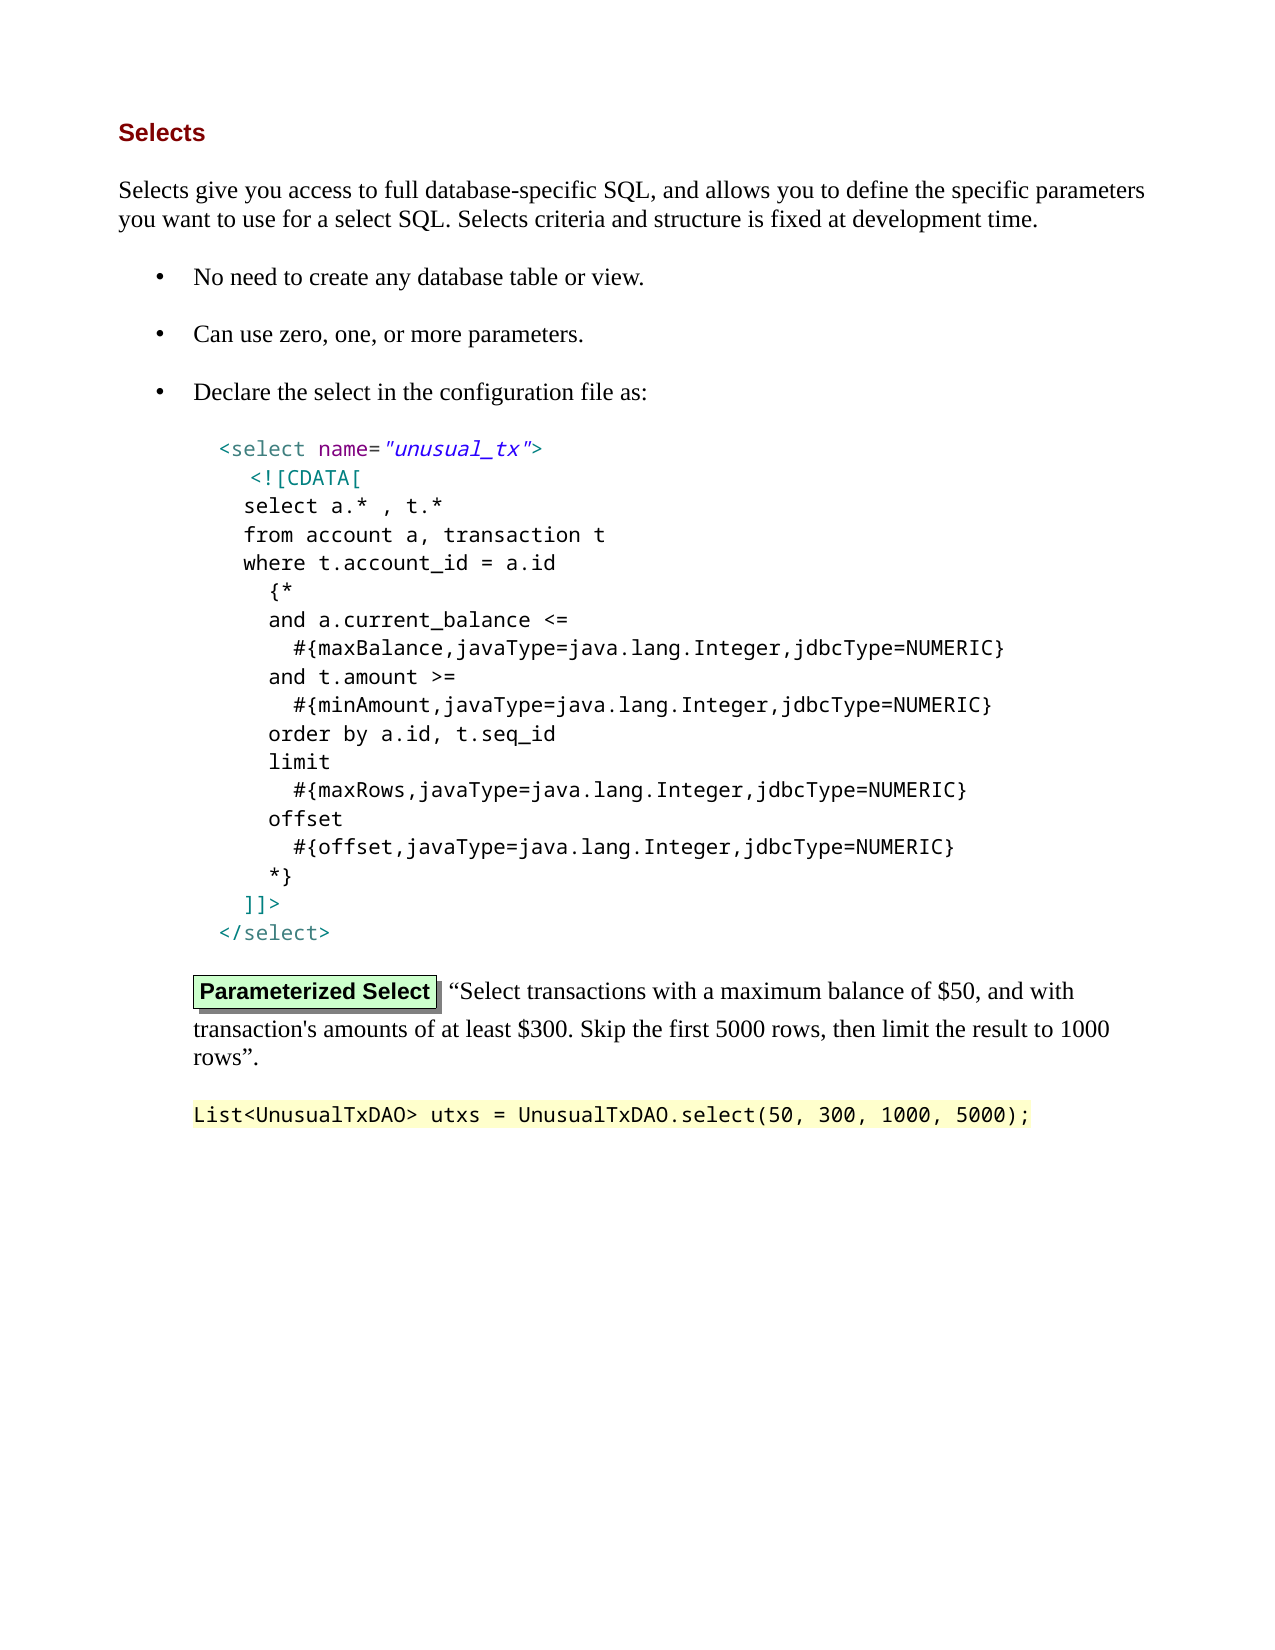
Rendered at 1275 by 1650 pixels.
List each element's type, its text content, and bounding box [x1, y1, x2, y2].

text ]]> [193, 889, 1157, 918]
text <select name="unusual_tx"> [193, 434, 1157, 463]
text and t.amount >= [193, 662, 1157, 690]
text Selects give you access to full database-specific SQL, and allows you to define the specific parameters you want to use for a select SQL. Selects criteria and structure is fixed at development time. [118, 176, 1157, 233]
text Parameterized Select “Select transactions with a maximum balance of $50, and with transaction's amounts of at least $300. Skip the first 5000 rows, then limit the result to 1000 rows”. [193, 975, 1157, 1071]
text <![CDATA[ [249, 463, 1157, 491]
text #{maxBalance,javaType=java.lang.Integer,jdbcType=NUMERIC} [193, 633, 1157, 662]
text </select> [193, 918, 1157, 946]
list Can use zero, one, or more parameters. [156, 319, 1157, 348]
text where t.account_id = a.id [193, 548, 1157, 577]
list Declare the select in the configuration file as: [156, 377, 1157, 406]
text from account a, transaction t [193, 520, 1157, 548]
text and a.current_balance <= [193, 605, 1157, 633]
text {* [193, 577, 1157, 605]
text limit [193, 747, 1157, 776]
text select a.* , t.* [193, 491, 1157, 520]
text Selects [118, 118, 1157, 147]
text #{maxRows,javaType=java.lang.Integer,jdbcType=NUMERIC} [193, 776, 1157, 804]
text #{offset,javaType=java.lang.Integer,jdbcType=NUMERIC} [193, 832, 1157, 861]
text order by a.id, t.seq_id [193, 719, 1157, 747]
list No need to create any database table or view. [156, 262, 1157, 291]
text #{minAmount,javaType=java.lang.Integer,jdbcType=NUMERIC} [193, 690, 1157, 719]
text List<UnusualTxDAO> utxs = UnusualTxDAO.select(50, 300, 1000, 5000); [193, 1100, 1157, 1128]
text offset [193, 804, 1157, 832]
text *} [193, 861, 1157, 889]
